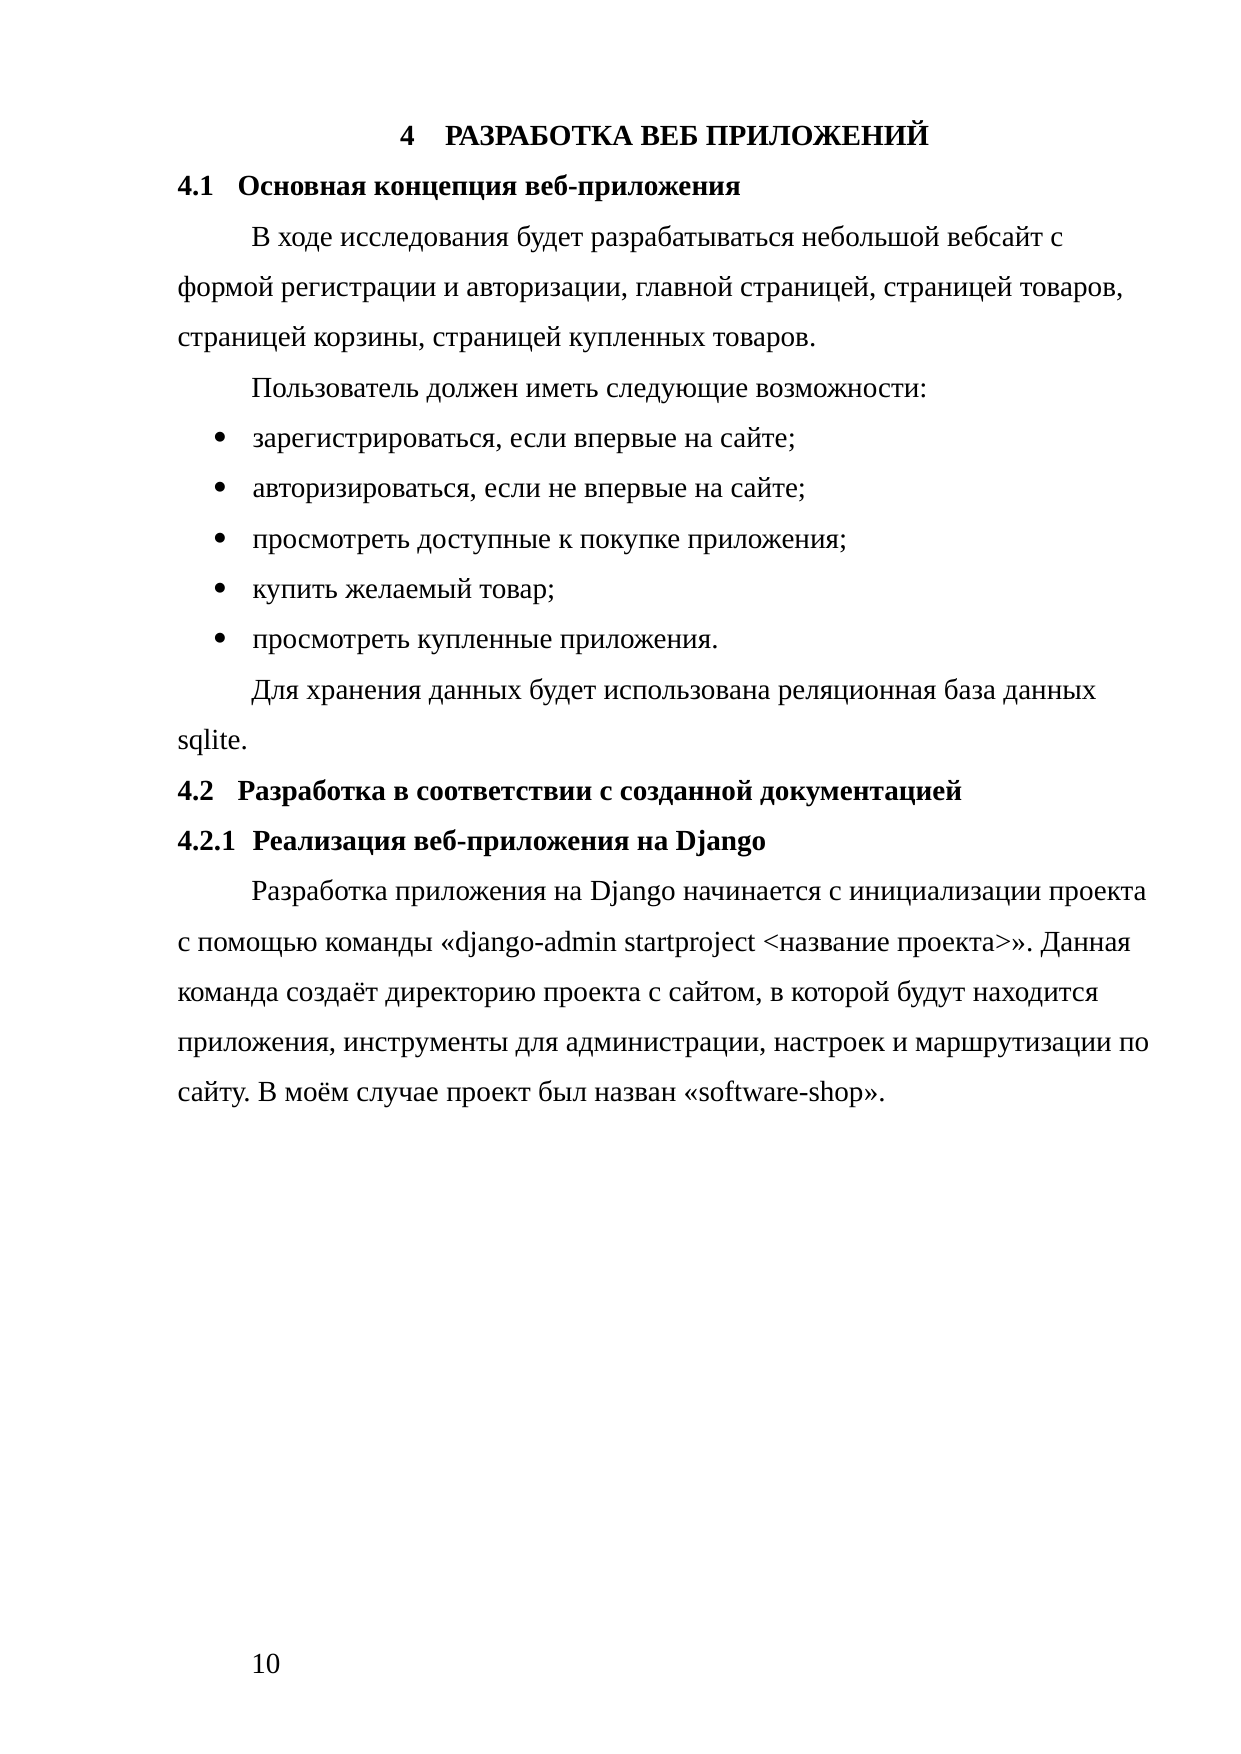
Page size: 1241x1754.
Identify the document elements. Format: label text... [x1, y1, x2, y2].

text Пользователь должен иметь следующие возможности: [177, 370, 1152, 403]
list купить желаемый товар; [215, 571, 1152, 605]
text В ходе исследования будет разрабатываться небольшой вебсайт с формой регистрации и авторизации, главной страницей, страницей товаров, страницей корзины, страницей купленных товаров. [177, 219, 1152, 353]
subtitle Разработка веб приложений [177, 118, 1152, 152]
list авторизироваться, если не впервые на сайте; [215, 470, 1152, 504]
subtitle Реализация веб-приложения на Django [177, 823, 1152, 857]
text Для хранения данных будет использована реляционная база данных sqlite. [177, 672, 1152, 756]
subtitle Разработка в соответствии с созданной документацией [177, 773, 1152, 806]
subtitle Основная концепция веб-приложения [177, 168, 1152, 202]
list просмотреть купленные приложения. [215, 622, 1152, 655]
text Разработка приложения на Django начинается с инициализации проекта с помощью команды «django-admin startproject <название проекта>». Данная команда создаёт директорию проекта с сайтом, в которой будут находится приложения, инструменты для администрации, настроек и маршрутизации по сайту. В моём случае проект был назван «software-shop». [177, 873, 1152, 1108]
list просмотреть доступные к покупке приложения; [215, 521, 1152, 554]
list зарегистрироваться, если впервые на сайте; [215, 420, 1152, 454]
